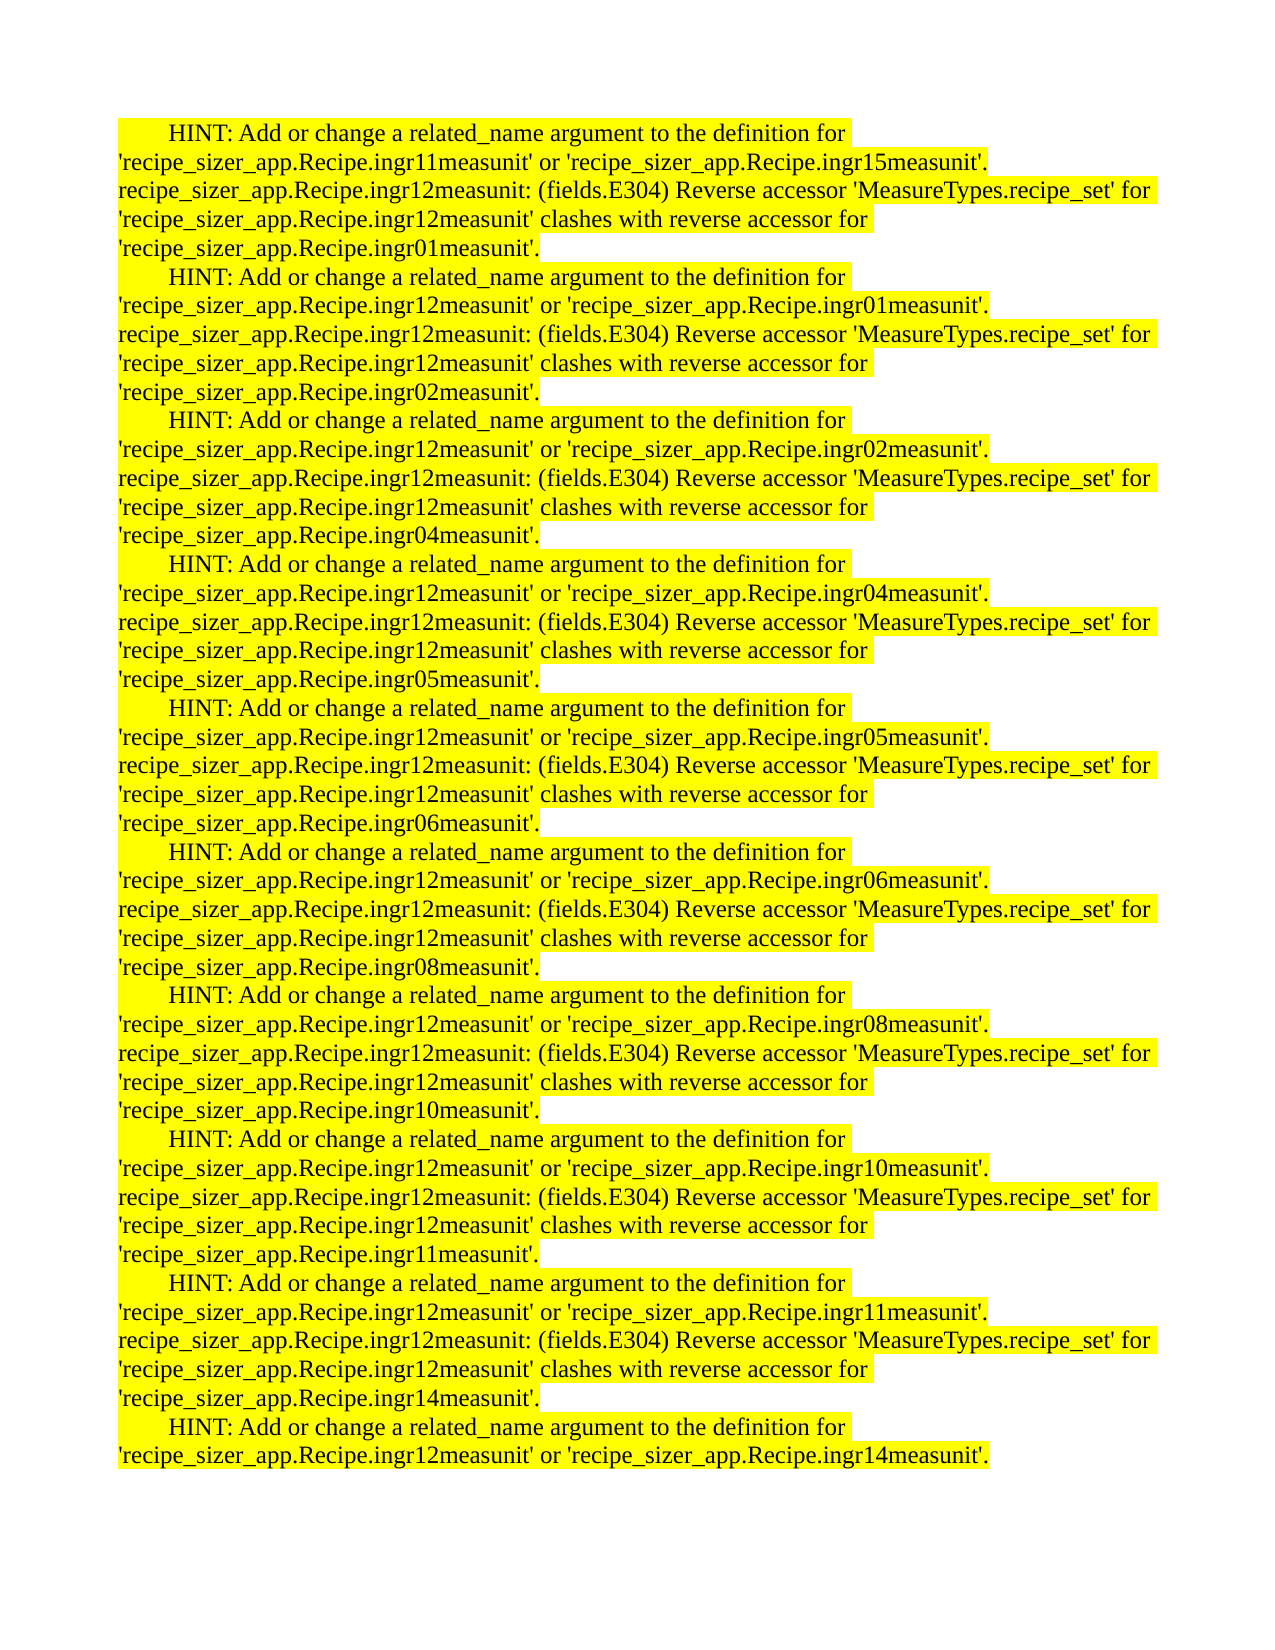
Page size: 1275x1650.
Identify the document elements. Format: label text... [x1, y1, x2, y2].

text HINT: Add or change a related_name argument to the definition for 'recipe_sizer_app.Recipe.ingr12measunit' or 'recipe_sizer_app.Recipe.ingr06measunit'. [118, 837, 1157, 894]
text HINT: Add or change a related_name argument to the definition for 'recipe_sizer_app.Recipe.ingr12measunit' or 'recipe_sizer_app.Recipe.ingr05measunit'. [118, 693, 1157, 751]
text HINT: Add or change a related_name argument to the definition for 'recipe_sizer_app.Recipe.ingr12measunit' or 'recipe_sizer_app.Recipe.ingr02measunit'. [118, 406, 1157, 463]
text recipe_sizer_app.Recipe.ingr12measunit: (fields.E304) Reverse accessor 'MeasureTypes.recipe_set' for 'recipe_sizer_app.Recipe.ingr12measunit' clashes with reverse accessor for 'recipe_sizer_app.Recipe.ingr08measunit'. [118, 894, 1157, 981]
text recipe_sizer_app.Recipe.ingr12measunit: (fields.E304) Reverse accessor 'MeasureTypes.recipe_set' for 'recipe_sizer_app.Recipe.ingr12measunit' clashes with reverse accessor for 'recipe_sizer_app.Recipe.ingr06measunit'. [118, 751, 1157, 837]
text HINT: Add or change a related_name argument to the definition for 'recipe_sizer_app.Recipe.ingr12measunit' or 'recipe_sizer_app.Recipe.ingr10measunit'. [118, 1124, 1157, 1182]
text HINT: Add or change a related_name argument to the definition for 'recipe_sizer_app.Recipe.ingr11measunit' or 'recipe_sizer_app.Recipe.ingr15measunit'. [118, 118, 1157, 176]
text HINT: Add or change a related_name argument to the definition for 'recipe_sizer_app.Recipe.ingr12measunit' or 'recipe_sizer_app.Recipe.ingr11measunit'. [118, 1268, 1157, 1326]
text HINT: Add or change a related_name argument to the definition for 'recipe_sizer_app.Recipe.ingr12measunit' or 'recipe_sizer_app.Recipe.ingr14measunit'. [118, 1412, 1157, 1469]
text recipe_sizer_app.Recipe.ingr12measunit: (fields.E304) Reverse accessor 'MeasureTypes.recipe_set' for 'recipe_sizer_app.Recipe.ingr12measunit' clashes with reverse accessor for 'recipe_sizer_app.Recipe.ingr05measunit'. [118, 607, 1157, 693]
text recipe_sizer_app.Recipe.ingr12measunit: (fields.E304) Reverse accessor 'MeasureTypes.recipe_set' for 'recipe_sizer_app.Recipe.ingr12measunit' clashes with reverse accessor for 'recipe_sizer_app.Recipe.ingr04measunit'. [118, 463, 1157, 549]
text recipe_sizer_app.Recipe.ingr12measunit: (fields.E304) Reverse accessor 'MeasureTypes.recipe_set' for 'recipe_sizer_app.Recipe.ingr12measunit' clashes with reverse accessor for 'recipe_sizer_app.Recipe.ingr01measunit'. [118, 176, 1157, 262]
text HINT: Add or change a related_name argument to the definition for 'recipe_sizer_app.Recipe.ingr12measunit' or 'recipe_sizer_app.Recipe.ingr04measunit'. [118, 549, 1157, 607]
text recipe_sizer_app.Recipe.ingr12measunit: (fields.E304) Reverse accessor 'MeasureTypes.recipe_set' for 'recipe_sizer_app.Recipe.ingr12measunit' clashes with reverse accessor for 'recipe_sizer_app.Recipe.ingr11measunit'. [118, 1182, 1157, 1268]
text HINT: Add or change a related_name argument to the definition for 'recipe_sizer_app.Recipe.ingr12measunit' or 'recipe_sizer_app.Recipe.ingr01measunit'. [118, 262, 1157, 319]
text recipe_sizer_app.Recipe.ingr12measunit: (fields.E304) Reverse accessor 'MeasureTypes.recipe_set' for 'recipe_sizer_app.Recipe.ingr12measunit' clashes with reverse accessor for 'recipe_sizer_app.Recipe.ingr10measunit'. [118, 1038, 1157, 1124]
text recipe_sizer_app.Recipe.ingr12measunit: (fields.E304) Reverse accessor 'MeasureTypes.recipe_set' for 'recipe_sizer_app.Recipe.ingr12measunit' clashes with reverse accessor for 'recipe_sizer_app.Recipe.ingr14measunit'. [118, 1326, 1157, 1412]
text HINT: Add or change a related_name argument to the definition for 'recipe_sizer_app.Recipe.ingr12measunit' or 'recipe_sizer_app.Recipe.ingr08measunit'. [118, 981, 1157, 1038]
text recipe_sizer_app.Recipe.ingr12measunit: (fields.E304) Reverse accessor 'MeasureTypes.recipe_set' for 'recipe_sizer_app.Recipe.ingr12measunit' clashes with reverse accessor for 'recipe_sizer_app.Recipe.ingr02measunit'. [118, 319, 1157, 406]
